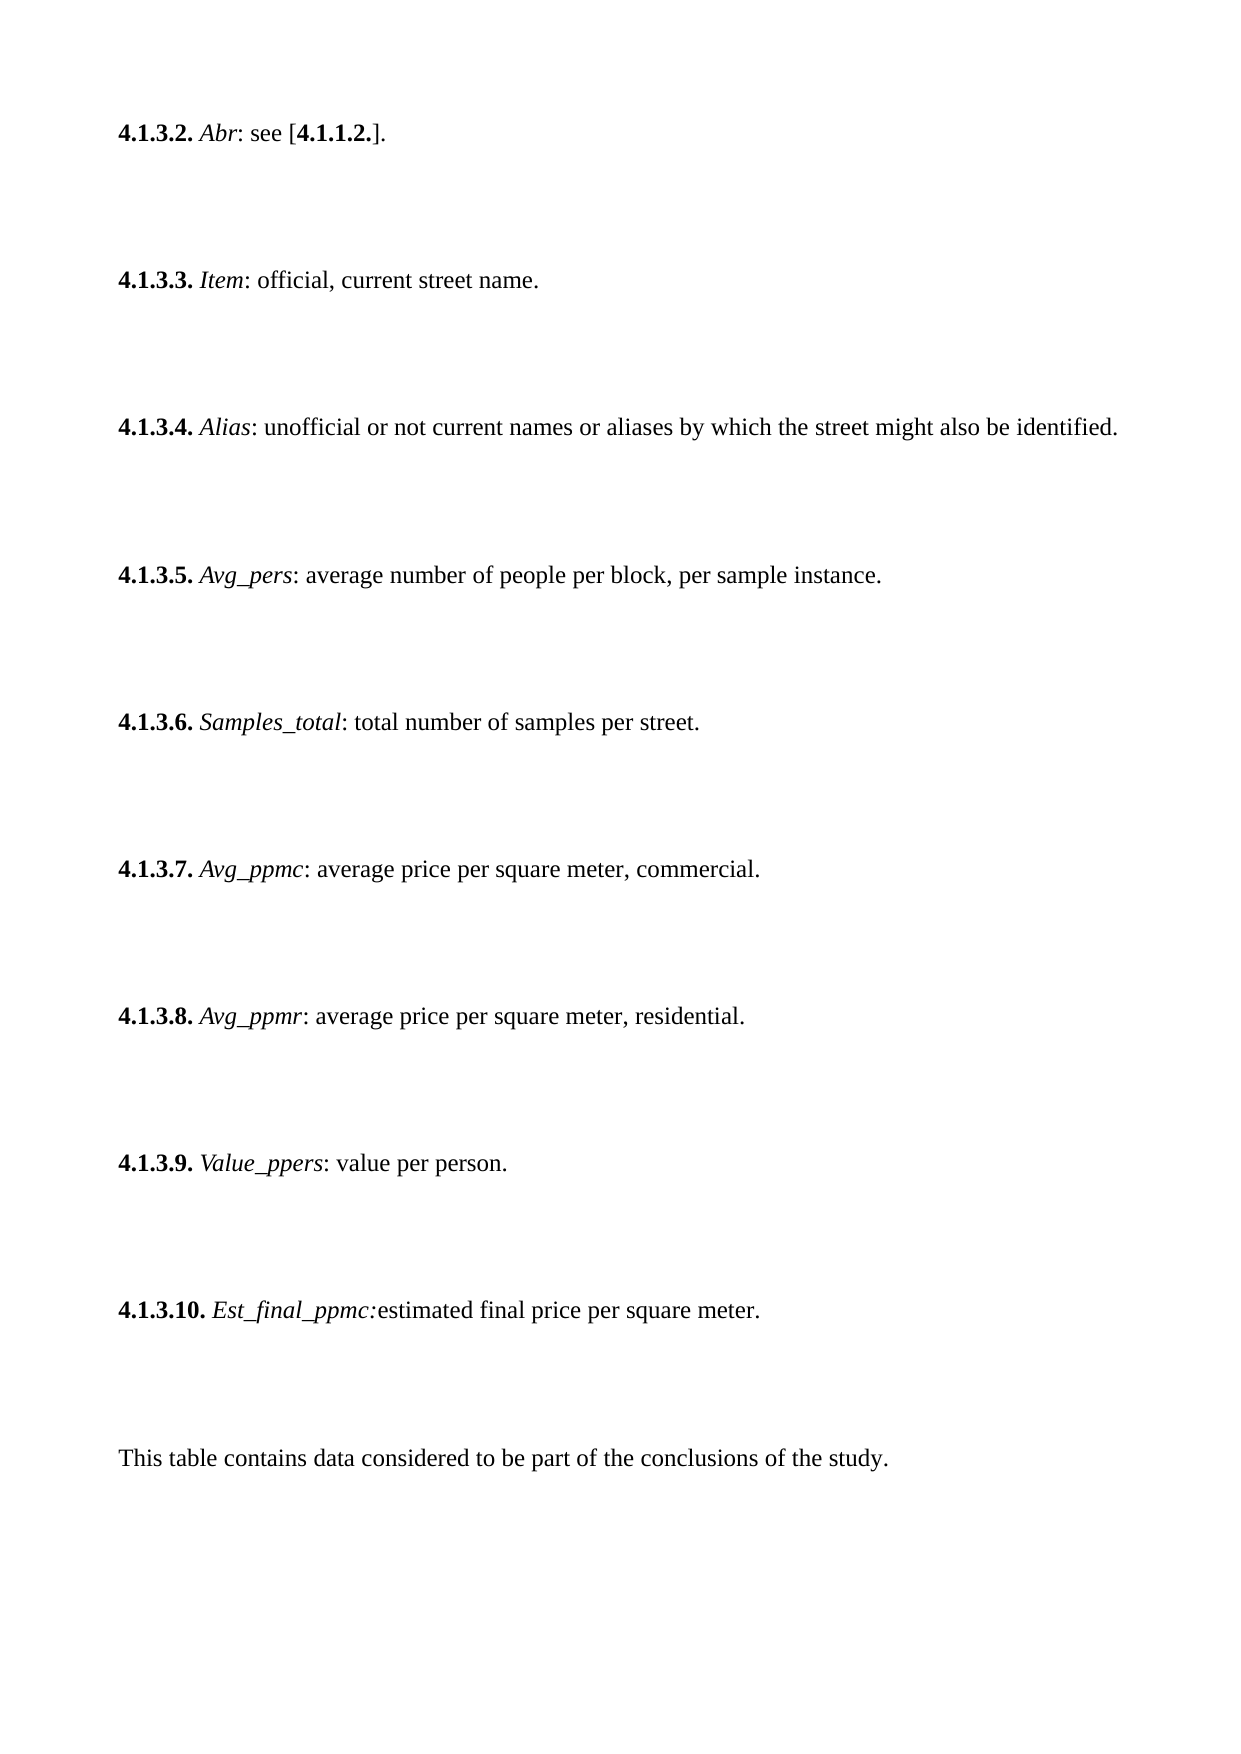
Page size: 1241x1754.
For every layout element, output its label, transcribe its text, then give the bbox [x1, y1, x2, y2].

text This table contains data considered to be part of the conclusions of the study. [118, 1443, 1122, 1472]
text 4.1.3.3. Item: official, current street name. [118, 265, 1122, 294]
text 4.1.3.4. Alias: unofficial or not current names or aliases by which the street might also be identified. [118, 412, 1122, 441]
text 4.1.3.9. Value_ppers: value per person. [118, 1148, 1122, 1177]
text 4.1.3.8. Avg_ppmr: average price per square meter, residential. [118, 1001, 1122, 1030]
text 4.1.3.6. Samples_total: total number of samples per street. [118, 707, 1122, 736]
text 4.1.3.7. Avg_ppmc: average price per square meter, commercial. [118, 854, 1122, 883]
text 4.1.3.10. Est_final_ppmc:estimated final price per square meter. [118, 1296, 1122, 1324]
text 4.1.3.2. Abr: see [4.1.1.2.]. [118, 118, 1122, 147]
text 4.1.3.5. Avg_pers: average number of people per block, per sample instance. [118, 560, 1122, 588]
